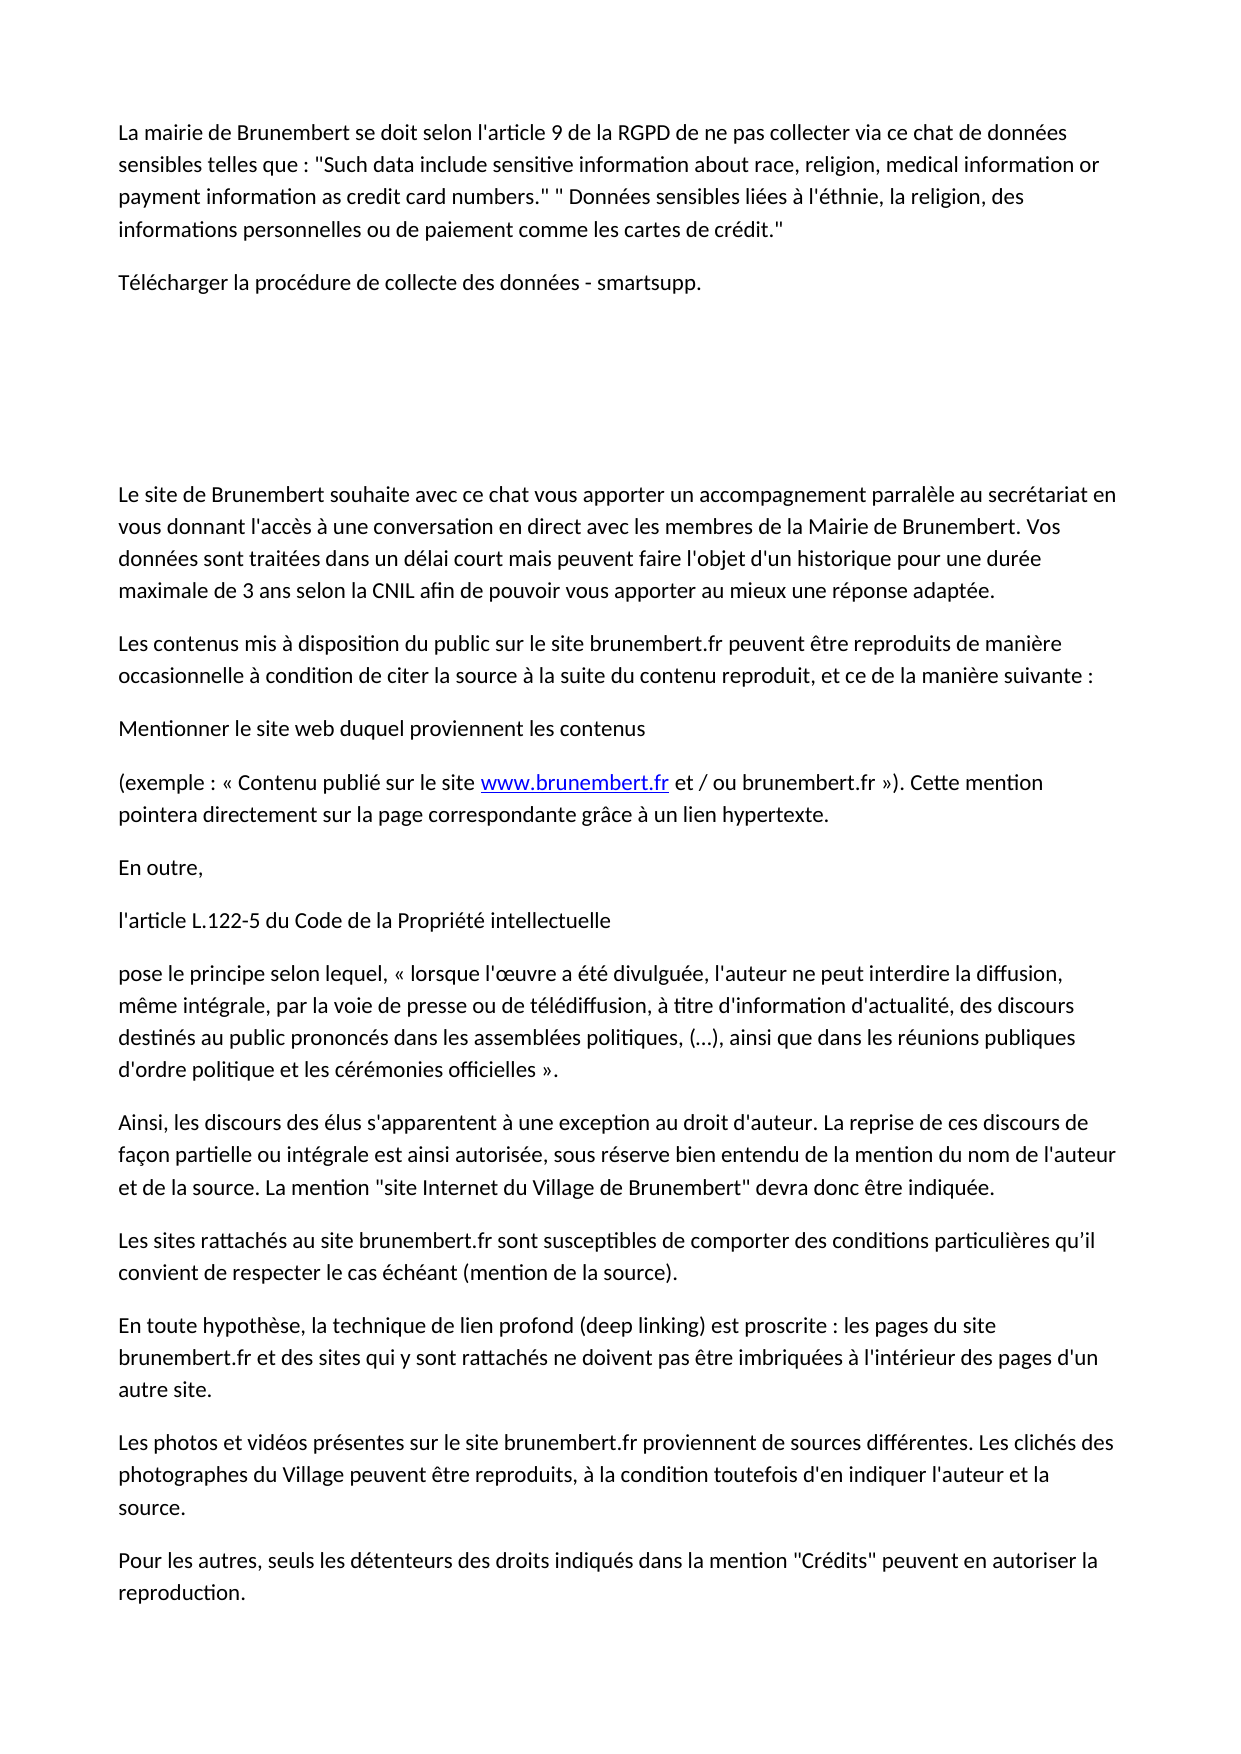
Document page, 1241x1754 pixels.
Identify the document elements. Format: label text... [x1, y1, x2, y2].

text Les photos et vidéos présentes sur le site brunembert.fr proviennent de sources différentes. Les clichés des photographes du Village peuvent être reproduits, à la condition toutefois d'en indiquer l'auteur et la source. [118, 1428, 1122, 1521]
text Les sites rattachés au site brunembert.fr sont susceptibles de comporter des conditions particulières qu’il convient de respecter le cas échéant (mention de la source). [118, 1226, 1122, 1286]
text (exemple : « Contenu publié sur le site www.brunembert.fr et / ou brunembert.fr »). Cette mention pointera directement sur la page correspondante grâce à un lien hypertexte. [118, 768, 1122, 828]
text La mairie de Brunembert se doit selon l'article 9 de la RGPD de ne pas collecter via ce chat de données sensibles telles que : "Such data include sensitive information about race, religion, medical information or payment information as credit card numbers." " Données sensibles liées à l'éthnie, la religion, des informations personnelles ou de paiement comme les cartes de crédit." [118, 118, 1122, 243]
text Mentionner le site web duquel proviennent les contenus [118, 714, 1122, 743]
text Pour les autres, seuls les détenteurs des droits indiqués dans la mention "Crédits" peuvent en autoriser la reproduction. [118, 1546, 1122, 1606]
text Le site de Brunembert souhaite avec ce chat vous apporter un accompagnement parralèle au secrétariat en vous donnant l'accès à une conversation en direct avec les membres de la Mairie de Brunembert. Vos données sont traitées dans un délai court mais peuvent faire l'objet d'un historique pour une durée maximale de 3 ans selon la CNIL afin de pouvoir vous apporter au mieux une réponse adaptée. [118, 480, 1122, 604]
text Les contenus mis à disposition du public sur le site brunembert.fr peuvent être reproduits de manière occasionnelle à condition de citer la source à la suite du contenu reproduit, et ce de la manière suivante : [118, 629, 1122, 689]
text En outre, [118, 853, 1122, 881]
text Télécharger la procédure de collecte des données - smartsupp. [118, 268, 1122, 296]
text l'article L.122-5 du Code de la Propriété intellectuelle [118, 906, 1122, 934]
text En toute hypothèse, la technique de lien profond (deep linking) est proscrite : les pages du site brunembert.fr et des sites qui y sont rattachés ne doivent pas être imbriquées à l'intérieur des pages d'un autre site. [118, 1311, 1122, 1403]
text pose le principe selon lequel, « lorsque l'œuvre a été divulguée, l'auteur ne peut interdire la diffusion, même intégrale, par la voie de presse ou de télédiffusion, à titre d'information d'actualité, des discours destinés au public prononcés dans les assemblées politiques, (…), ainsi que dans les réunions publiques d'ordre politique et les cérémonies officielles ». [118, 959, 1122, 1083]
text Ainsi, les discours des élus s'apparentent à une exception au droit d'auteur. La reprise de ces discours de façon partielle ou intégrale est ainsi autorisée, sous réserve bien entendu de la mention du nom de l'auteur et de la source. La mention "site Internet du Village de Brunembert" devra donc être indiquée. [118, 1108, 1122, 1201]
